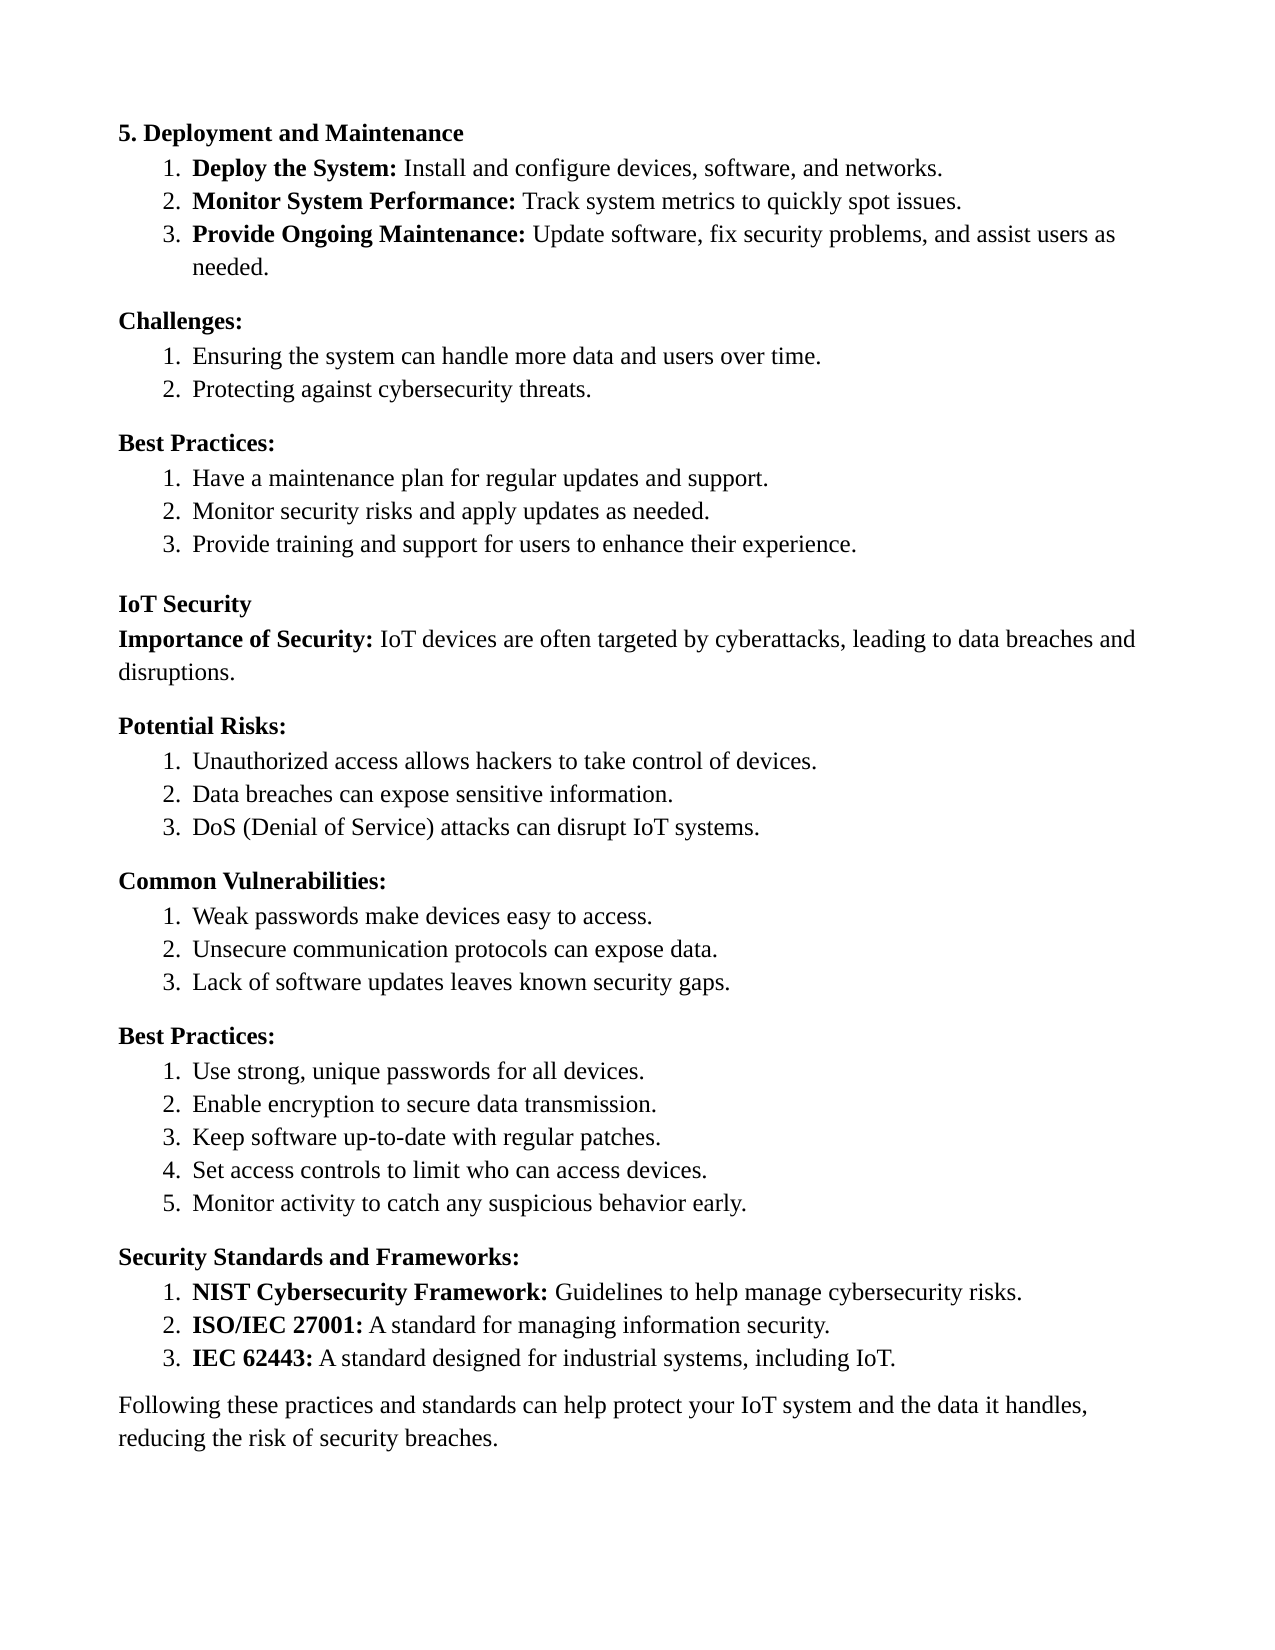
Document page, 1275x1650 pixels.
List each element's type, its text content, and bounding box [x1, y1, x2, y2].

list Ensuring the system can handle more data and users over time. [162, 341, 1157, 370]
subtitle IoT Security [118, 589, 1157, 618]
list Monitor security risks and apply updates as needed. [162, 496, 1157, 525]
list Enable encryption to secure data transmission. [162, 1089, 1157, 1117]
list Unsecure communication protocols can expose data. [162, 934, 1157, 963]
subtitle Best Practices: [118, 428, 1157, 457]
subtitle Security Standards and Frameworks: [118, 1242, 1157, 1270]
list Provide Ongoing Maintenance: Update software, fix security problems, and assist users as needed. [162, 219, 1157, 281]
subtitle Common Vulnerabilities: [118, 866, 1157, 894]
list Use strong, unique passwords for all devices. [162, 1056, 1157, 1084]
subtitle Challenges: [118, 306, 1157, 335]
subtitle Best Practices: [118, 1021, 1157, 1049]
list Set access controls to limit who can access devices. [162, 1155, 1157, 1183]
list Unauthorized access allows hackers to take control of devices. [162, 746, 1157, 775]
list Protecting against cybersecurity threats. [162, 374, 1157, 403]
list Deploy the System: Install and configure devices, software, and networks. [162, 153, 1157, 182]
list Monitor System Performance: Track system metrics to quickly spot issues. [162, 186, 1157, 215]
text Following these practices and standards can help protect your IoT system and the data it handles, reducing the risk of security breaches. [118, 1390, 1157, 1452]
list Keep software up-to-date with regular patches. [162, 1122, 1157, 1151]
list Provide training and support for users to enhance their experience. [162, 529, 1157, 558]
list Lack of software updates leaves known security gaps. [162, 967, 1157, 996]
list ISO/IEC 27001: A standard for managing information security. [162, 1310, 1157, 1338]
text Importance of Security: IoT devices are often targeted by cyberattacks, leading to data breaches and disruptions. [118, 624, 1157, 686]
list DoS (Denial of Service) attacks can disrupt IoT systems. [162, 812, 1157, 841]
list IEC 62443: A standard designed for industrial systems, including IoT. [162, 1343, 1157, 1371]
subtitle 5. Deployment and Maintenance [118, 118, 1157, 147]
subtitle Potential Risks: [118, 711, 1157, 740]
list Have a maintenance plan for regular updates and support. [162, 463, 1157, 492]
list Monitor activity to catch any suspicious behavior early. [162, 1188, 1157, 1217]
list NIST Cybersecurity Framework: Guidelines to help manage cybersecurity risks. [162, 1277, 1157, 1305]
list Data breaches can expose sensitive information. [162, 779, 1157, 808]
list Weak passwords make devices easy to access. [162, 901, 1157, 929]
